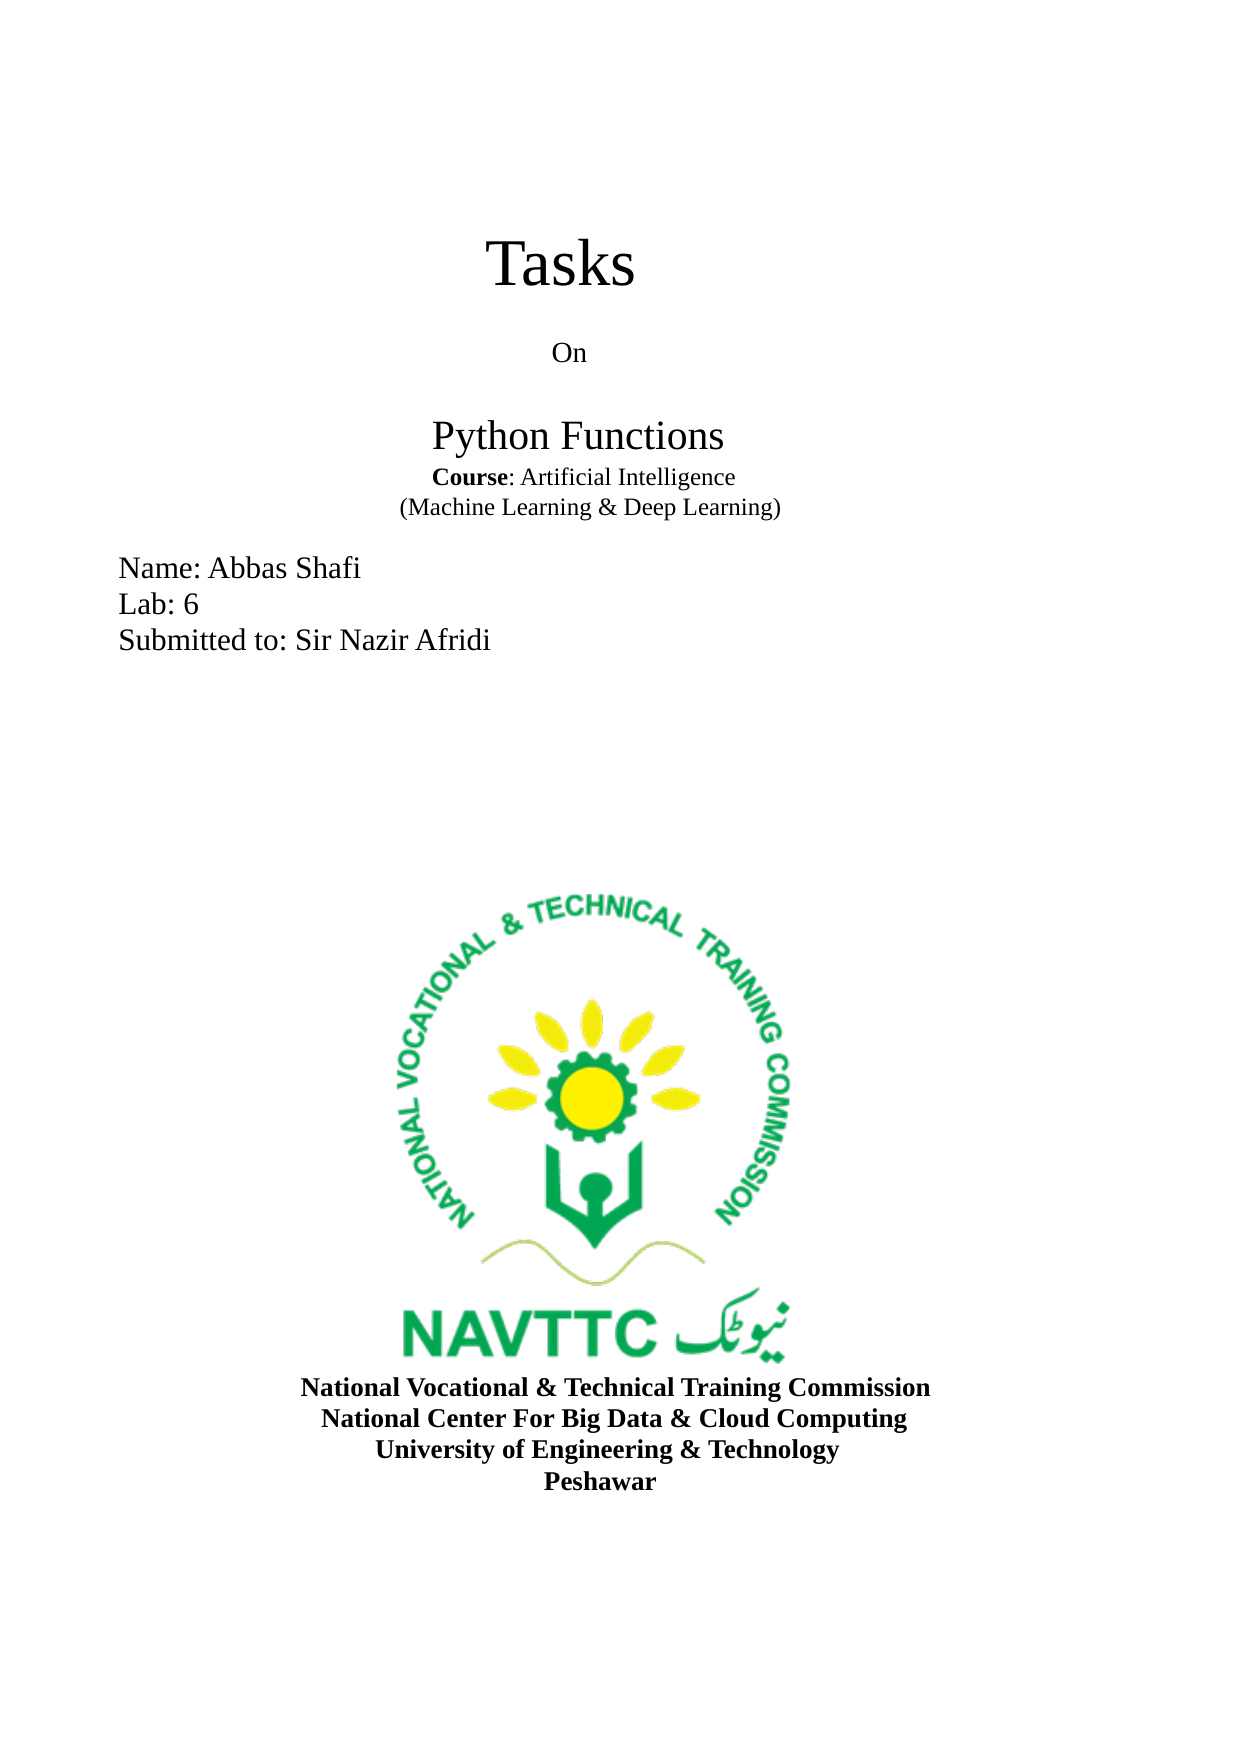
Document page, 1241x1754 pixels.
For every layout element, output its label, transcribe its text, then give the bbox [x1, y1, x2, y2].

text (Machine Learning & Deep Learning) [118, 492, 1122, 521]
text University of Engineering & Technology [118, 1433, 1122, 1464]
text Tasks [437, 223, 1122, 300]
text Lab: 6 [118, 585, 1122, 621]
text National Vocational & Technical Training Commission [118, 1371, 1122, 1402]
text On [118, 300, 1122, 377]
text Name: Abbas Shafi [118, 549, 1122, 585]
picture [396, 894, 791, 1364]
text Submitted to: Sir Nazir Afridi [118, 621, 1122, 657]
text Python Functions [118, 410, 1122, 458]
text Peshawar [118, 1464, 1122, 1496]
text Course: Artificial Intelligence [118, 458, 1122, 492]
text National Center For Big Data & Cloud Computing [118, 1402, 1122, 1433]
